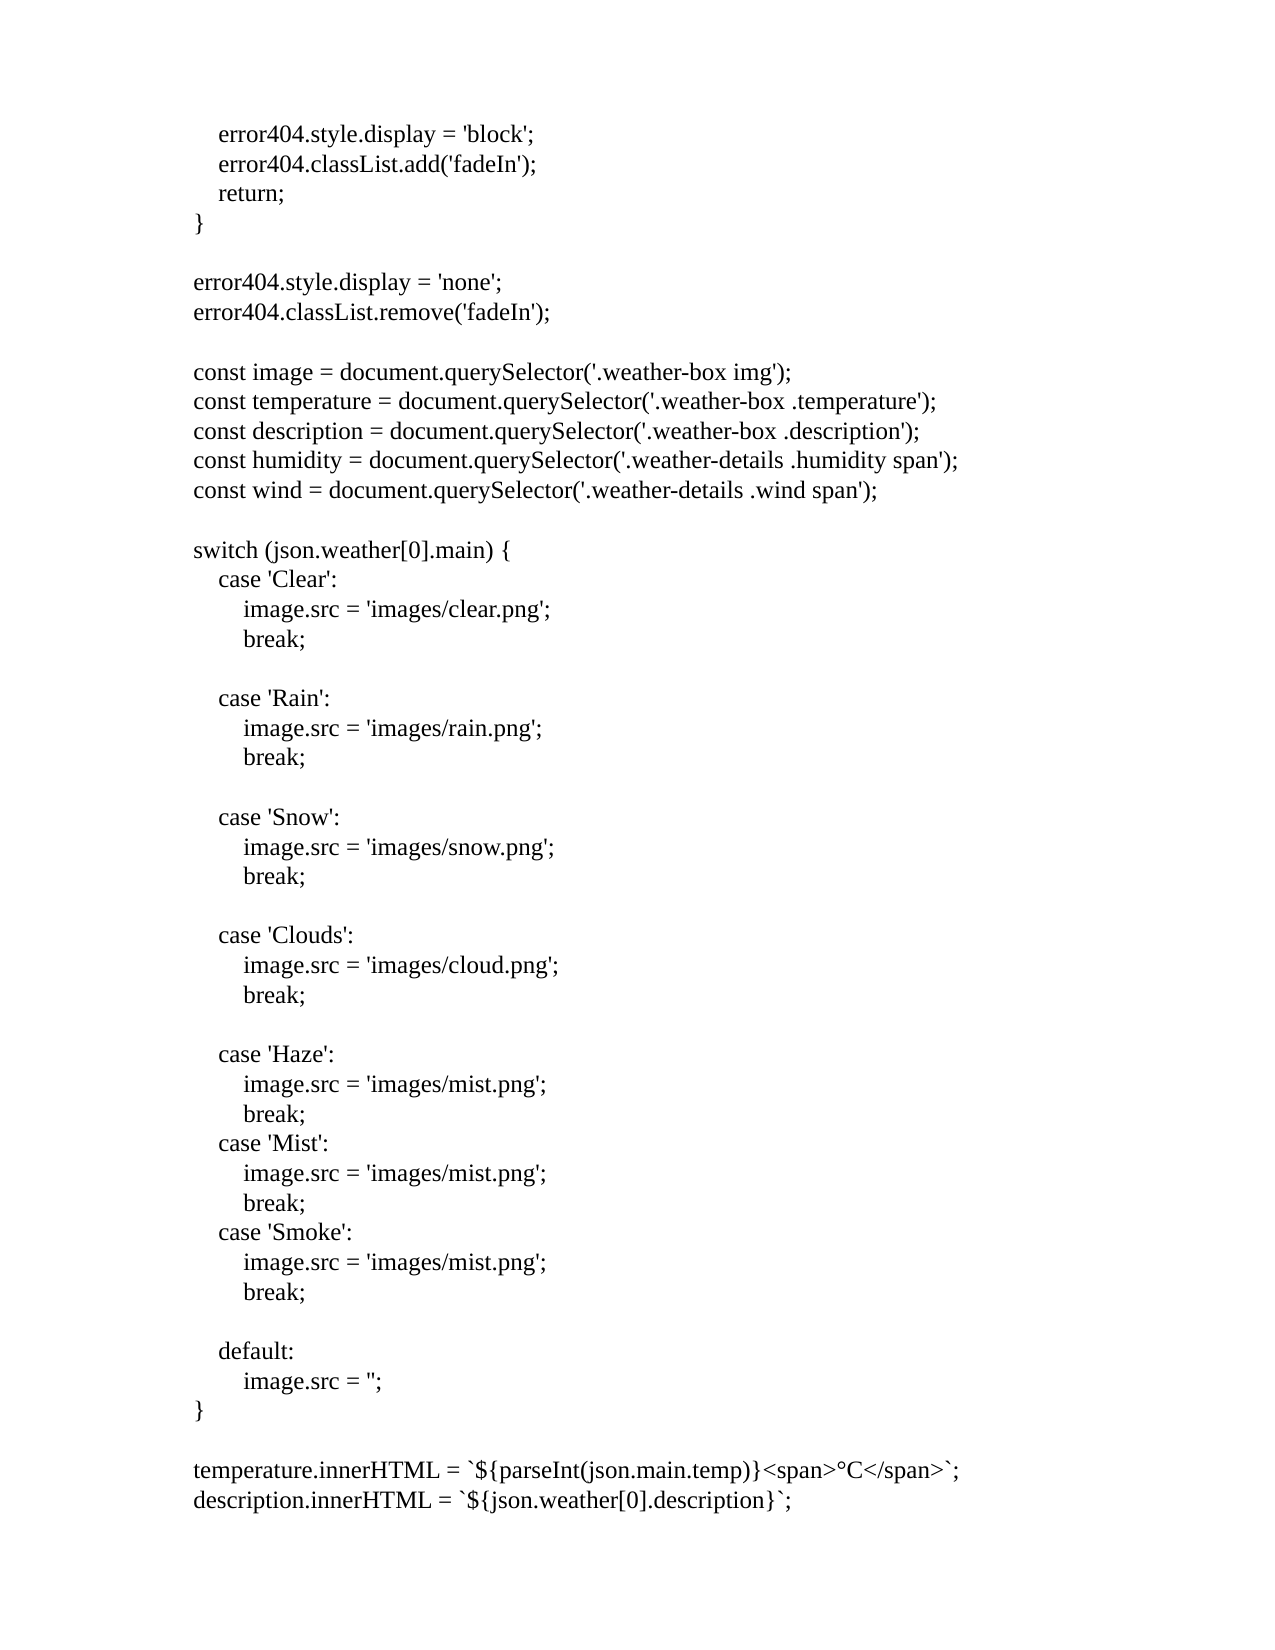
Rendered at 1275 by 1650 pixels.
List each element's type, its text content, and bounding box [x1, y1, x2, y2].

text image.src = 'images/rain.png'; [118, 712, 1157, 742]
text error404.classList.remove('fadeIn'); [118, 296, 1157, 326]
text image.src = 'images/mist.png'; [118, 1157, 1157, 1187]
text switch (json.weather[0].main) { [118, 534, 1157, 563]
text image.src = 'images/cloud.png'; [118, 949, 1157, 979]
text image.src = ''; [118, 1365, 1157, 1395]
text case 'Snow': [118, 801, 1157, 831]
text image.src = 'images/mist.png'; [118, 1246, 1157, 1276]
text image.src = 'images/mist.png'; [118, 1068, 1157, 1098]
text case 'Smoke': [118, 1217, 1157, 1246]
text break; [118, 1187, 1157, 1217]
text break; [118, 623, 1157, 652]
text image.src = 'images/clear.png'; [118, 593, 1157, 623]
text const image = document.querySelector('.weather-box img'); [118, 356, 1157, 385]
text error404.style.display = 'block'; [118, 118, 1157, 148]
text case 'Clouds': [118, 920, 1157, 949]
text break; [118, 1098, 1157, 1127]
text return; [118, 177, 1157, 207]
text description.innerHTML = `${json.weather[0].description}`; [118, 1484, 1157, 1513]
text break; [118, 979, 1157, 1009]
text break; [118, 1276, 1157, 1306]
text const description = document.querySelector('.weather-box .description'); [118, 415, 1157, 445]
text const humidity = document.querySelector('.weather-details .humidity span'); [118, 445, 1157, 474]
text error404.classList.add('fadeIn'); [118, 148, 1157, 177]
text break; [118, 742, 1157, 771]
text } [118, 207, 1157, 237]
text case 'Haze': [118, 1038, 1157, 1068]
text const wind = document.querySelector('.weather-details .wind span'); [118, 474, 1157, 504]
text case 'Clear': [118, 563, 1157, 593]
text temperature.innerHTML = `${parseInt(json.main.temp)}<span>°C</span>`; [118, 1454, 1157, 1484]
text case 'Mist': [118, 1127, 1157, 1157]
text image.src = 'images/snow.png'; [118, 831, 1157, 860]
text } [118, 1395, 1157, 1424]
text default: [118, 1335, 1157, 1365]
text const temperature = document.querySelector('.weather-box .temperature'); [118, 385, 1157, 415]
text case 'Rain': [118, 682, 1157, 712]
text break; [118, 860, 1157, 890]
text error404.style.display = 'none'; [118, 267, 1157, 296]
